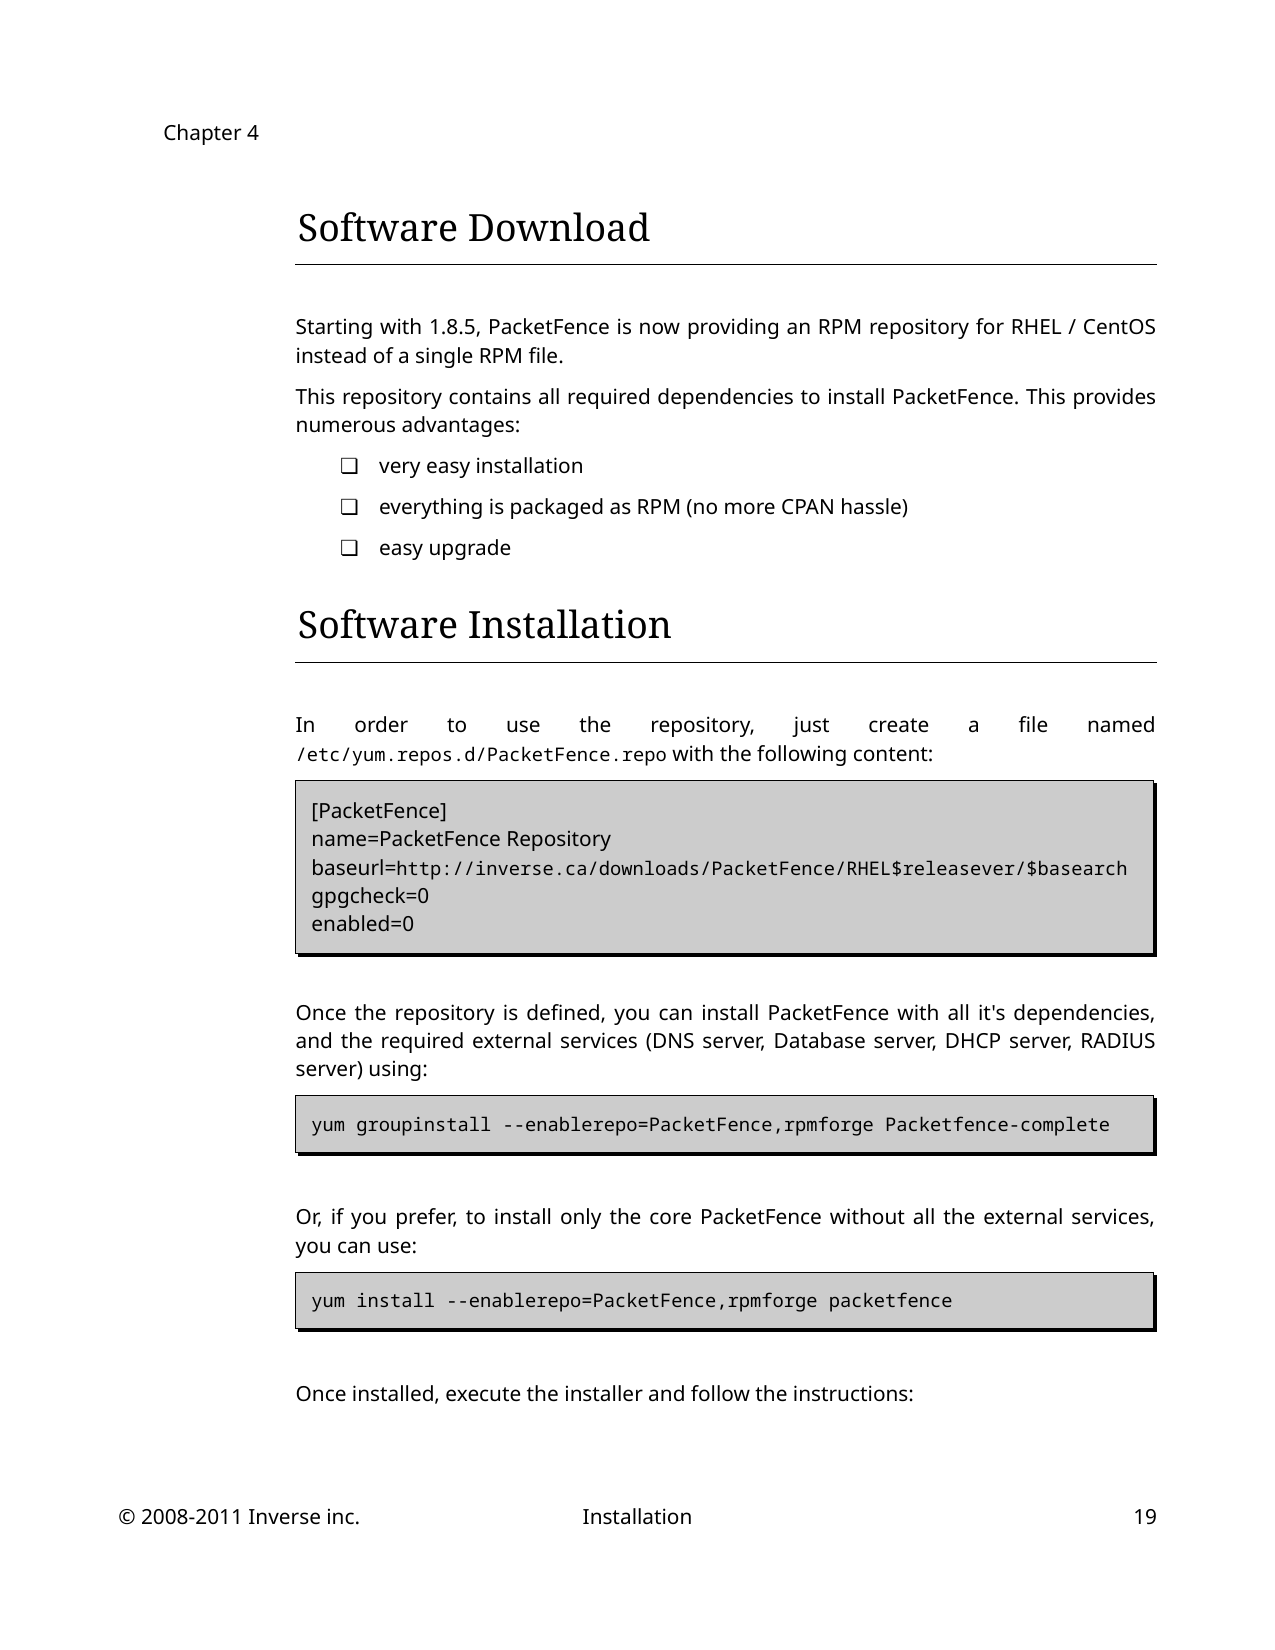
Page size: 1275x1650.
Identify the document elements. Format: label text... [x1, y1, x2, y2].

text Starting with 1.8.5, PacketFence is now providing an RPM repository for RHEL / CentOS instead of a single RPM file. [295, 312, 1157, 369]
subtitle Software Download [295, 201, 1157, 264]
text Or, if you prefer, to install only the core PacketFence without all the external services, you can use: [295, 1202, 1157, 1259]
text yum install --enablerepo=PacketFence,rpmforge packetfence [296, 1273, 1153, 1328]
text Once the repository is defined, you can install PacketFence with all it's dependencies, and the required external services (DNS server, Database server, DHCP server, RADIUS server) using: [295, 998, 1157, 1083]
list ❏ very easy installation [340, 451, 1157, 480]
text yum groupinstall --enablerepo=PacketFence,rpmforge Packetfence-complete [296, 1096, 1153, 1152]
list ❏ easy upgrade [340, 533, 1157, 562]
text In order to use the repository, just create a file named /etc/yum.repos.d/PacketFence.repo with the following content: [295, 711, 1157, 767]
text [PacketFence] name=PacketFence Repository baseurl=http://inverse.ca/downloads/PacketFence/RHEL$releasever/$basearch gpgcheck=0 [296, 781, 1153, 894]
text enabled=0 [296, 894, 1153, 953]
list ❏ everything is packaged as RPM (no more CPAN hassle) [340, 492, 1157, 521]
text Once installed, execute the installer and follow the instructions: [295, 1379, 1157, 1407]
subtitle Software Installation [295, 599, 1157, 662]
text This repository contains all required dependencies to install PacketFence. This provides numerous advantages: [295, 382, 1157, 439]
